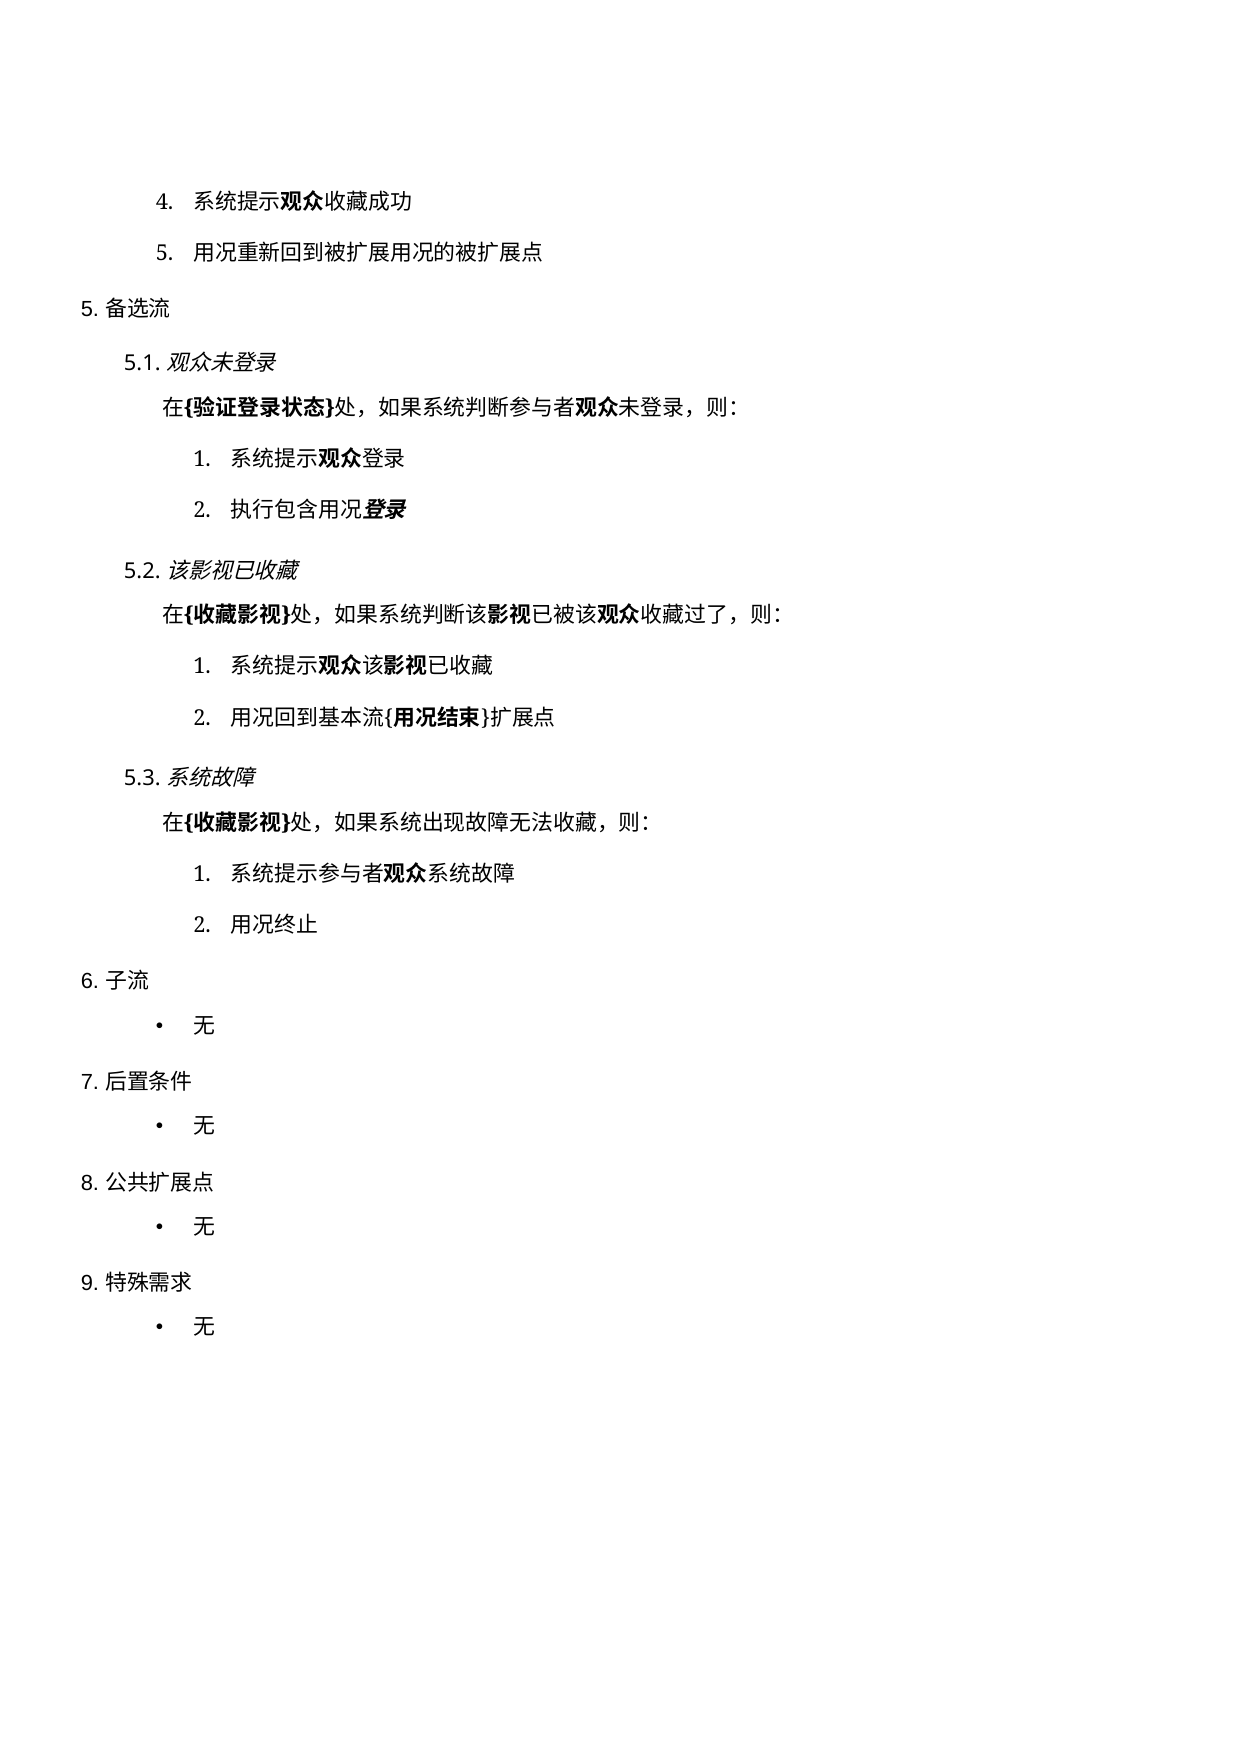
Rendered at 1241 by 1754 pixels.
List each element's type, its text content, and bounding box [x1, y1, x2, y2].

list 系统提示观众收藏成功 [156, 184, 1122, 216]
list 执行包含用况登录 [193, 492, 1122, 524]
list 系统提示观众登录 [193, 441, 1122, 473]
list 用况终止 [193, 907, 1122, 939]
list 无 [156, 1108, 1122, 1140]
text 在{验证登录状态}处，如果系统判断参与者观众未登录，则： [118, 390, 1122, 422]
list 无 [156, 1309, 1122, 1341]
text 在{收藏影视}处，如果系统判断该影视已被该观众收藏过了，则： [118, 597, 1122, 629]
subtitle 后置条件 [81, 1064, 1122, 1096]
subtitle 该影视已收藏 [118, 553, 1122, 585]
list 系统提示参与者观众系统故障 [193, 856, 1122, 888]
list 用况重新回到被扩展用况的被扩展点 [156, 235, 1122, 267]
list 用况回到基本流{用况结束}扩展点 [193, 699, 1122, 731]
subtitle 系统故障 [118, 760, 1122, 792]
list 无 [156, 1209, 1122, 1241]
subtitle 备选流 [81, 291, 1122, 323]
subtitle 观众未登录 [118, 345, 1122, 377]
list 无 [156, 1008, 1122, 1039]
subtitle 公共扩展点 [81, 1164, 1122, 1196]
subtitle 子流 [81, 963, 1122, 995]
text 在{收藏影视}处，如果系统出现故障无法收藏，则： [118, 805, 1122, 837]
subtitle 特殊需求 [81, 1265, 1122, 1297]
list 系统提示观众该影视已收藏 [193, 648, 1122, 680]
